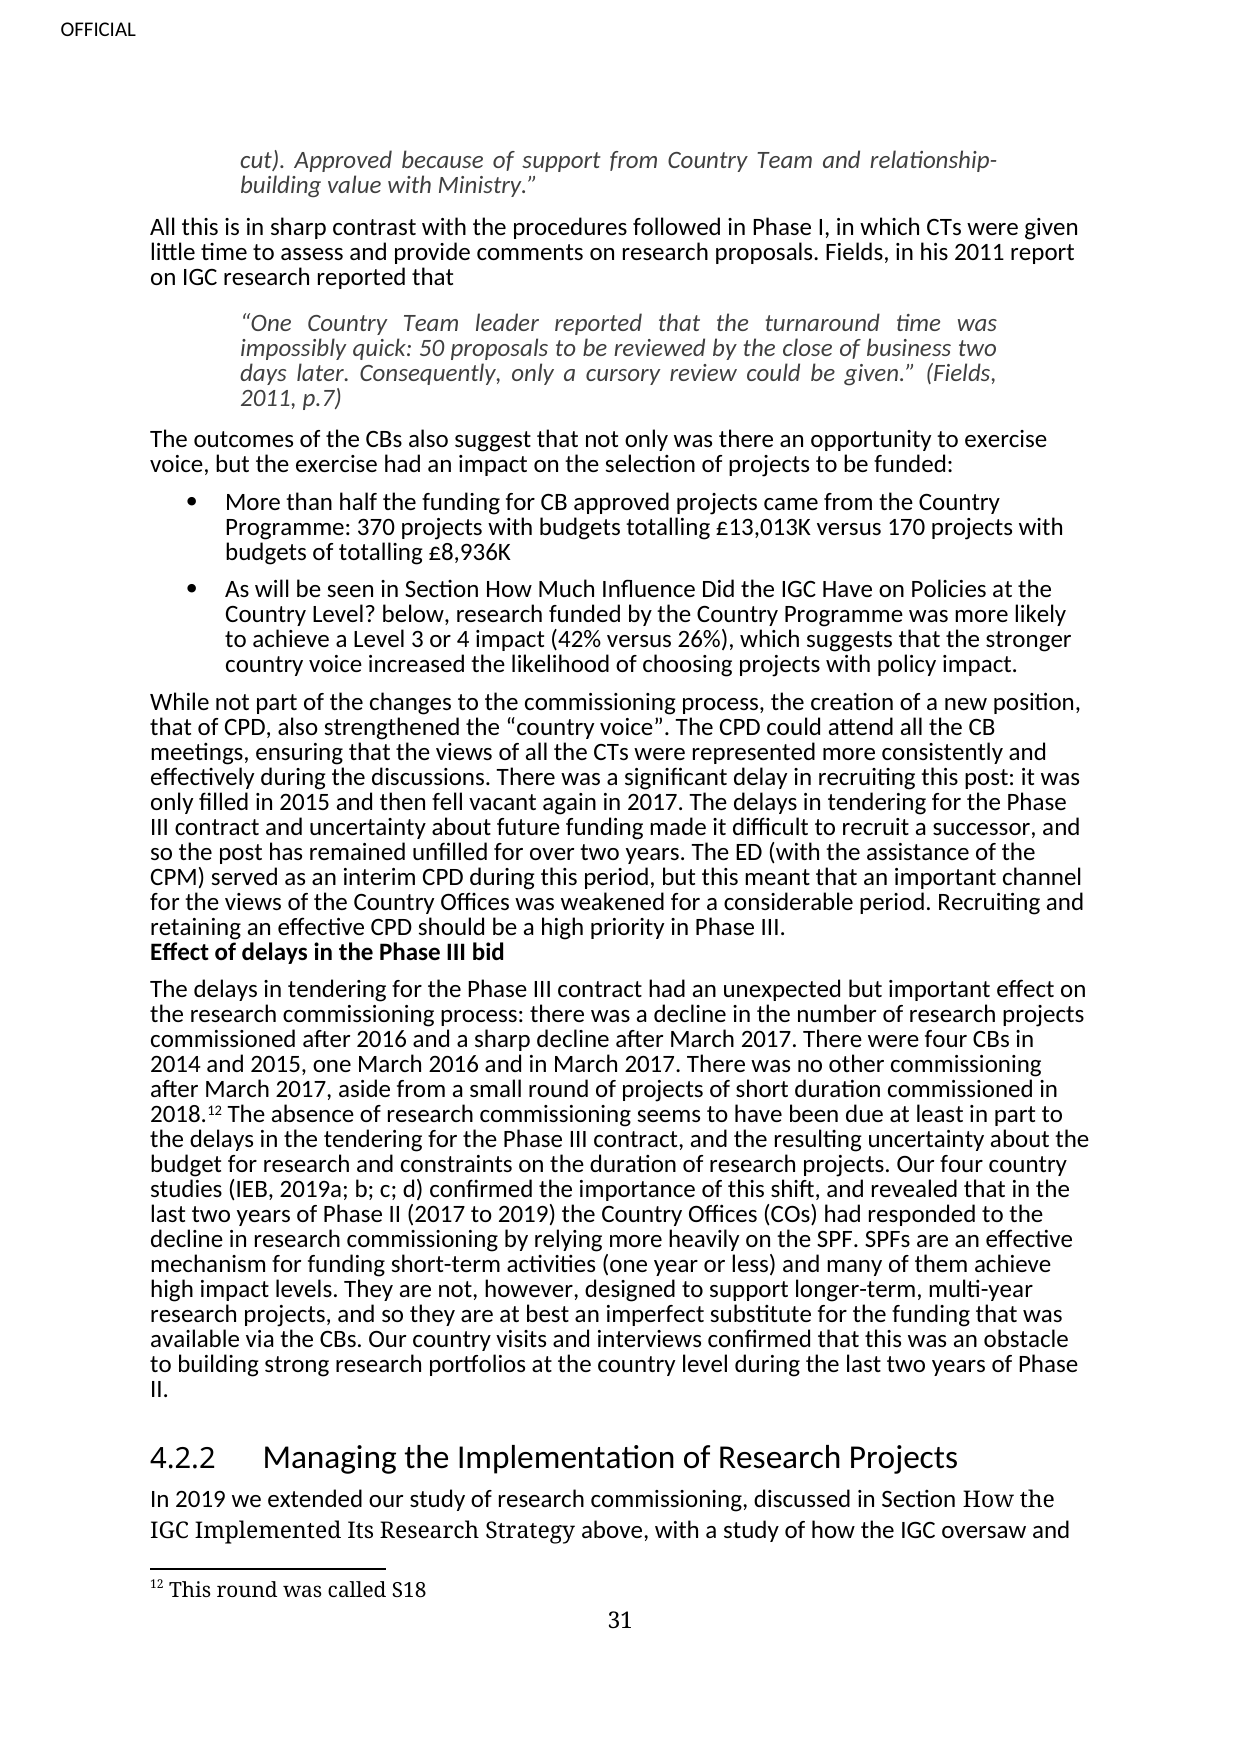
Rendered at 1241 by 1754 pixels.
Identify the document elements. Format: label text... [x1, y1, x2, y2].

text In 2019 we extended our study of research commissioning, discussed in Section 4.2 above, with a study of how the IGC oversaw and managed the implementation of its research projects (IEB, 2019h). The study examined the research projects funded by the IGC from the point at which the funding decision was taken to the point where the final deliverables were submitted to and approved by the IGC. [150, 1483, 1090, 1546]
text The delays in tendering for the Phase III contract had an unexpected but important effect on the research commissioning process: there was a decline in the number of research projects commissioned after 2016 and a sharp decline after March 2017. There were four CBs in 2014 and 2015, one March 2016 and in March 2017. There was no other commissioning after March 2017, aside from a small round of projects of short duration commissioned in 2018. The absence of research commissioning seems to have been due at least in part to the delays in the tendering for the Phase III contract, and the resulting uncertainty about the budget for research and constraints on the duration of research projects. Our four country studies (IEB, 2019a; b; c; d) confirmed the importance of this shift, and revealed that in the last two years of Phase II (2017 to 2019) the Country Offices (COs) had responded to the decline in research commissioning by relying more heavily on the SPF. SPFs are an effective mechanism for funding short-term activities (one year or less) and many of them achieve high impact levels. They are not, however, designed to support longer-term, multi-year research projects, and so they are at best an imperfect substitute for the funding that was available via the CBs. Our country visits and interviews confirmed that this was an obstacle to building strong research portfolios at the country level during the last two years of Phase II. [150, 979, 1090, 1404]
text All this is in sharp contrast with the procedures followed in Phase I, in which CTs were given little time to assess and provide comments on research proposals. Fields, in his 2011 report on IGC research reported that [150, 217, 1090, 292]
text Effect of delays in the Phase III bid [150, 942, 1090, 967]
subtitle Managing the Implementation of Research Projects [150, 1437, 1090, 1477]
list More than half the funding for CB approved projects came from the Country Programme: 370 projects with budgets totalling £13,013K versus 170 projects with budgets of totalling £8,936K [187, 492, 1090, 567]
text This round was called S18 [150, 1576, 1090, 1604]
text The outcomes of the CBs also suggest that not only was there an opportunity to exercise voice, but the exercise had an impact on the selection of projects to be funded: [150, 429, 1090, 479]
list As will be seen in Section 5.2.3 below, research funded by the Country Programme was more likely to achieve a Level 3 or 4 impact (42% versus 26%), which suggests that the stronger country voice increased the likelihood of choosing projects with policy impact. [187, 579, 1090, 679]
text cut). Approved because of support from Country Team and relationship-building value with Ministry.” [240, 150, 1000, 200]
text “One Country Team leader reported that the turnaround time was impossibly quick: 50 proposals to be reviewed by the close of business two days later. Consequently, only a cursory review could be given.” (Fields, 2011, p.7) [240, 312, 1000, 412]
text While not part of the changes to the commissioning process, the creation of a new position, that of CPD, also strengthened the “country voice”. The CPD could attend all the CB meetings, ensuring that the views of all the CTs were represented more consistently and effectively during the discussions. There was a significant delay in recruiting this post: it was only filled in 2015 and then fell vacant again in 2017. The delays in tendering for the Phase III contract and uncertainty about future funding made it difficult to recruit a successor, and so the post has remained unfilled for over two years. The ED (with the assistance of the CPM) served as an interim CPD during this period, but this meant that an important channel for the views of the Country Offices was weakened for a considerable period. Recruiting and retaining an effective CPD should be a high priority in Phase III. [150, 692, 1090, 942]
